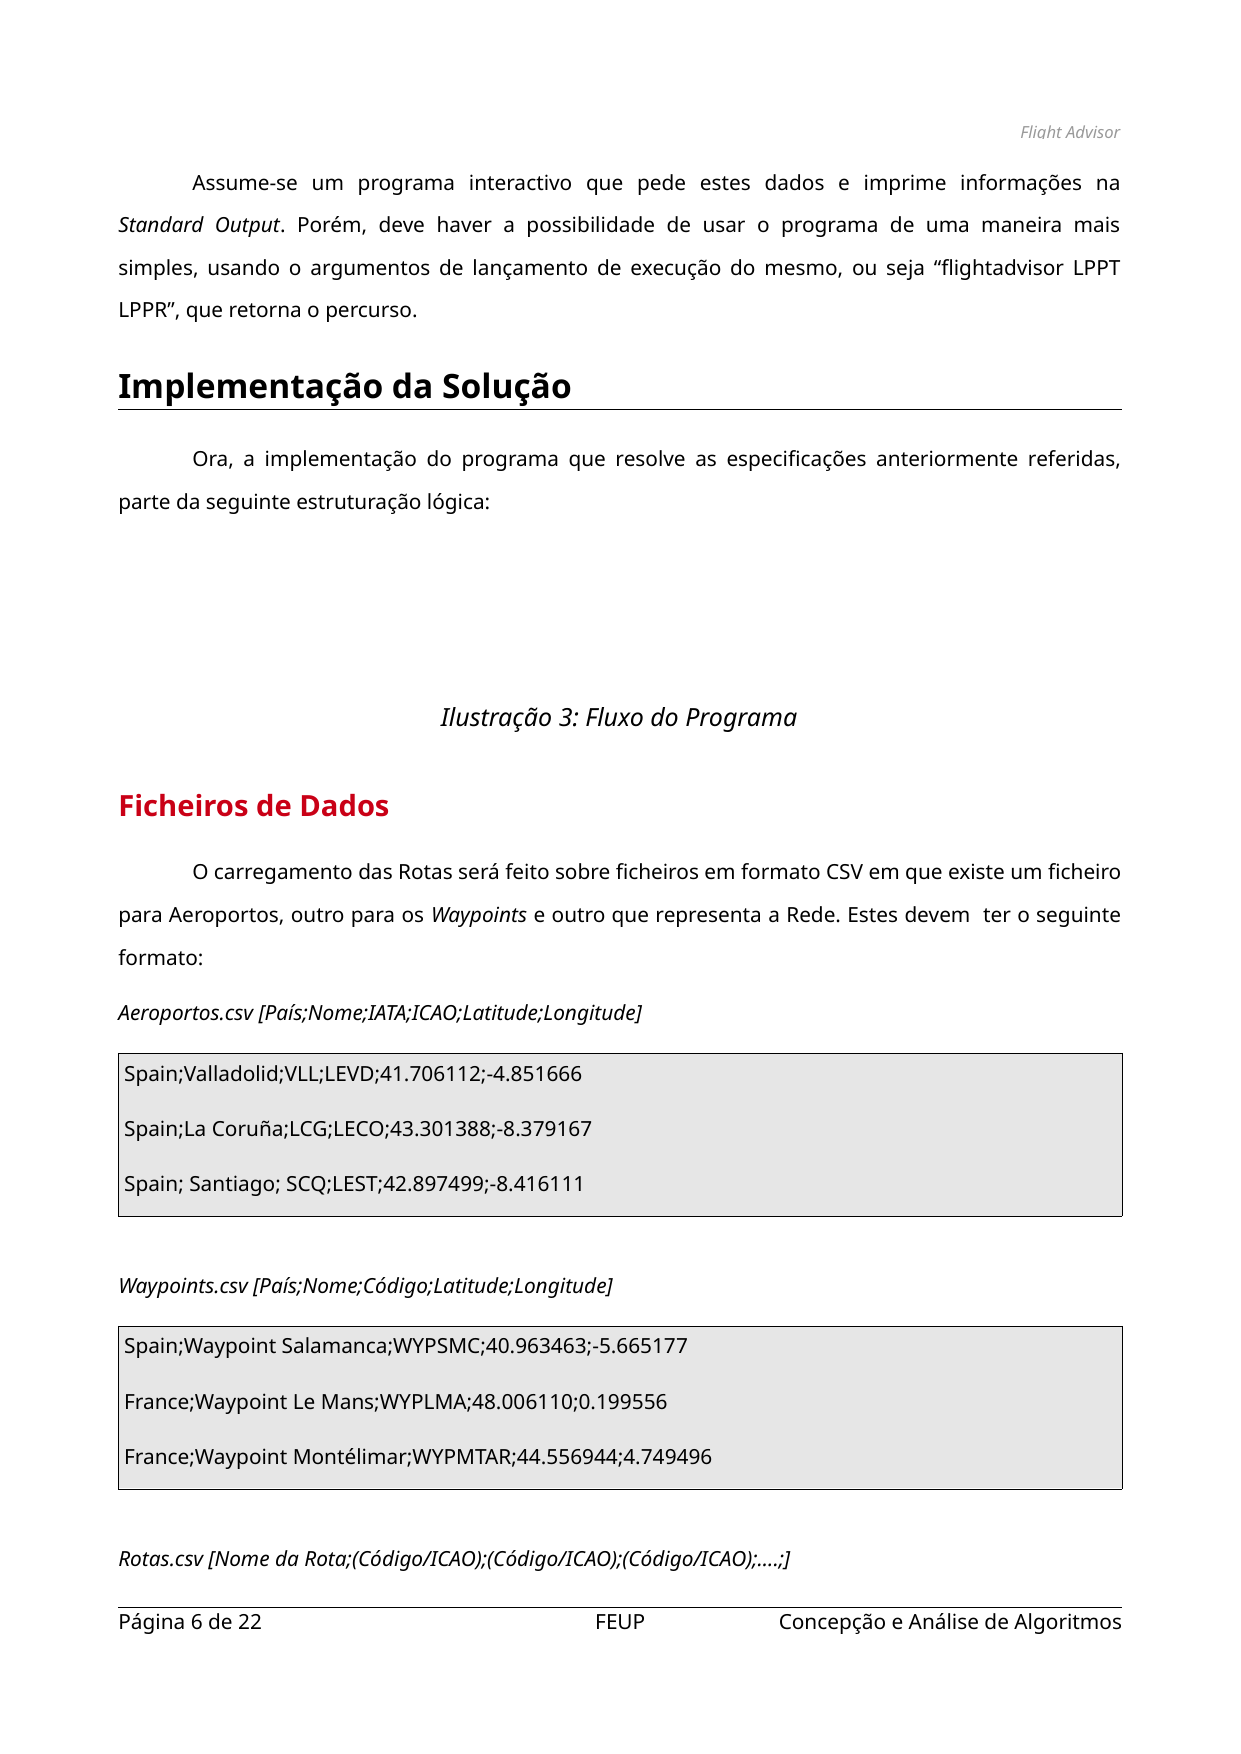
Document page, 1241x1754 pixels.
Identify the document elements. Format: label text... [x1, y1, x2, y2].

table_header Spain;Waypoint Salamanca;WYPSMC;40.963463;-5.665177 France;Waypoint Le Mans;WYPLMA;48.006110;0.199556 France;Waypoint Montélimar;WYPMTAR;44.556944;4.749496 [119, 1327, 1122, 1488]
table_header Spain;Valladolid;VLL;LEVD;41.706112;-4.851666 Spain;La Coruña;LCG;LECO;43.301388;-8.379167 Spain; Santiago; SCQ;LEST;42.897499;-8.416111 [119, 1054, 1122, 1216]
text Aeroportos.csv [País;Nome;IATA;ICAO;Latitude;Longitude] [118, 998, 1122, 1026]
subtitle Ficheiros de Dados [118, 785, 1122, 825]
text Ora, a implementação do programa que resolve as especificações anteriormente referidas, parte da seguinte estruturação lógica: [118, 444, 1122, 516]
text Waypoints.csv [País;Nome;Código;Latitude;Longitude] [118, 1271, 1122, 1299]
subtitle Implementação da Solução [118, 363, 1122, 409]
text Ilustração 3: Fluxo do Programa [205, 555, 1035, 734]
text O carregamento das Rotas será feito sobre ficheiros em formato CSV em que existe um ficheiro para Aeroportos, outro para os Waypoints e outro que representa a Rede. Estes devem ter o seguinte formato: [118, 857, 1122, 971]
text Rotas.csv [Nome da Rota;(Código/ICAO);(Código/ICAO);(Código/ICAO);....;] [118, 1544, 1122, 1572]
text Assume-se um programa interactivo que pede estes dados e imprime informações na Standard Output. Porém, deve haver a possibilidade de usar o programa de uma maneira mais simples, usando o argumentos de lançamento de execução do mesmo, ou seja “flightadvisor LPPT LPPR”, que retorna o percurso. [118, 168, 1122, 324]
